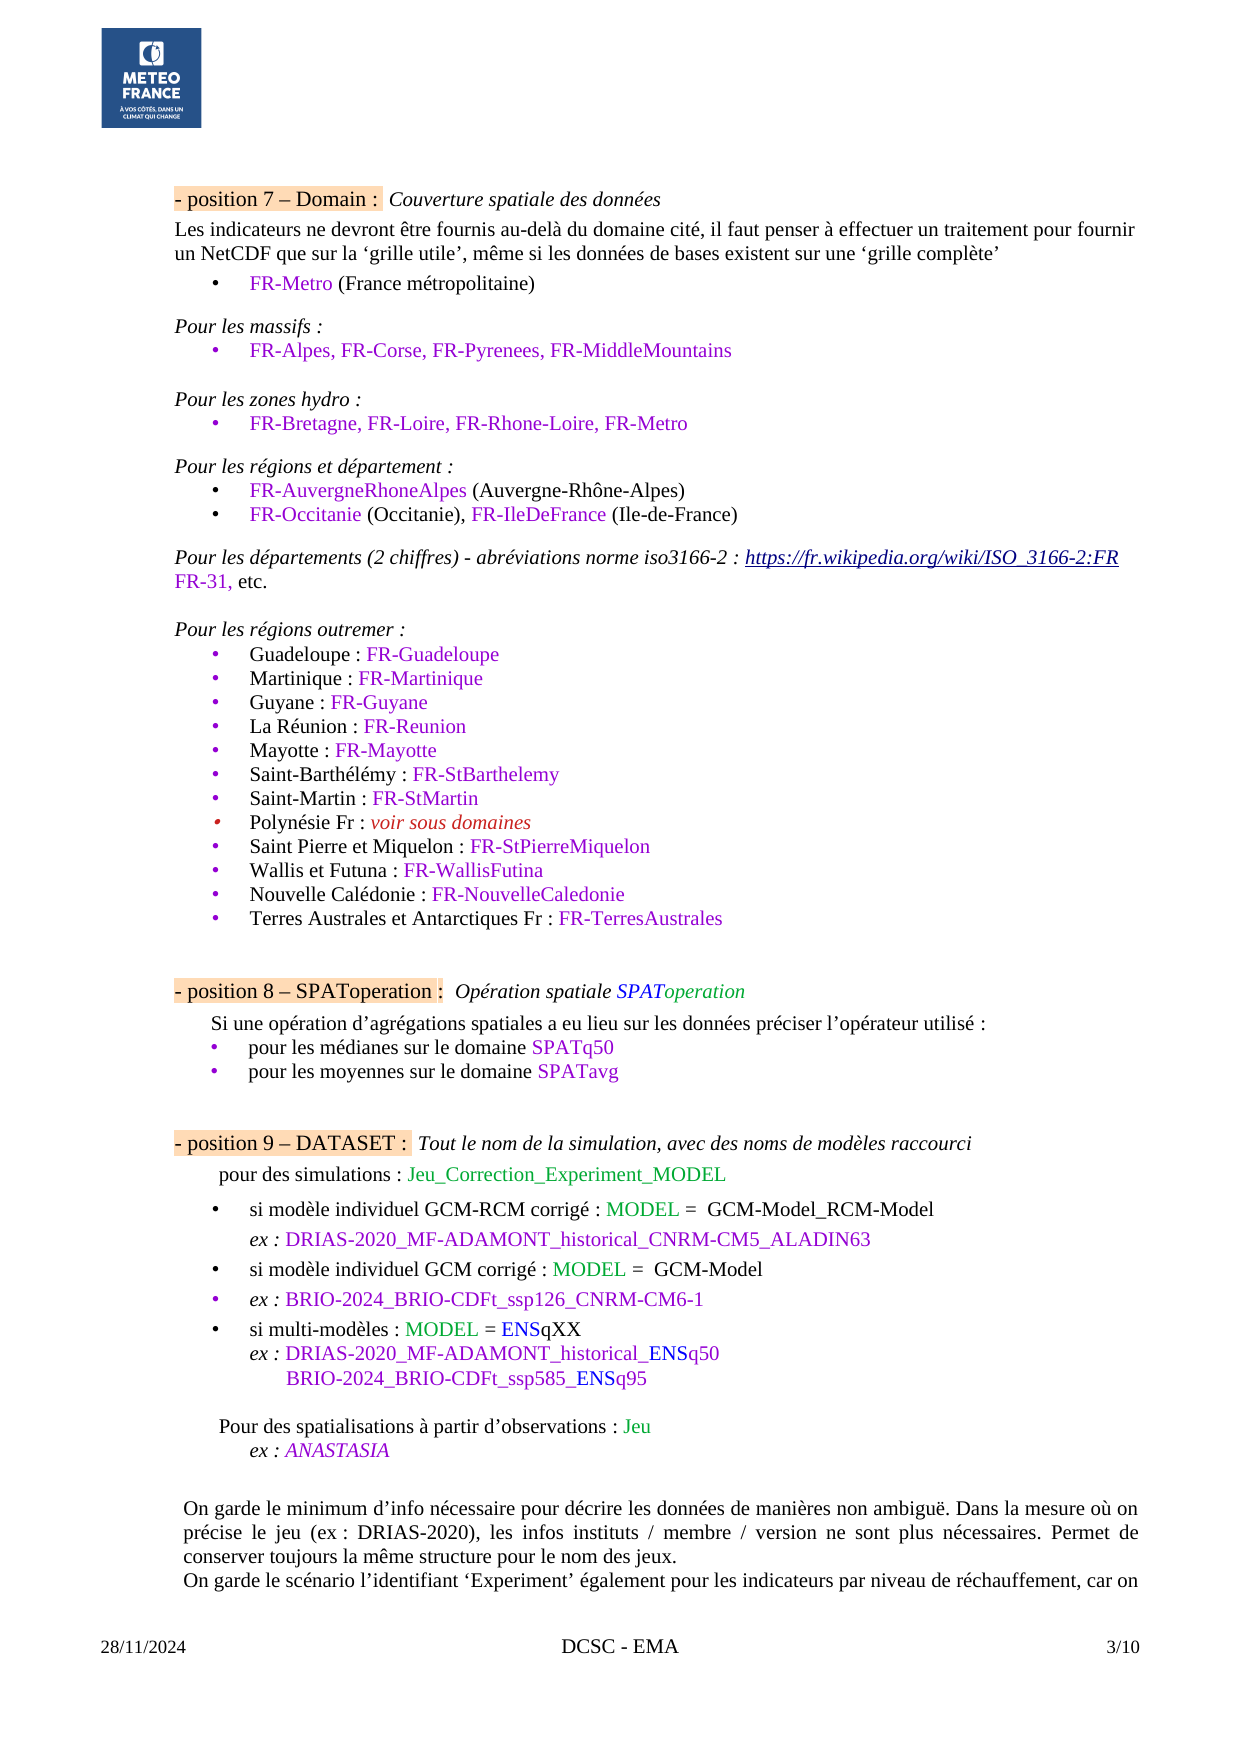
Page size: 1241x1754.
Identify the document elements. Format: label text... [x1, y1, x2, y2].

list si multi-modèles : MODEL = ENSqXX [212, 1317, 1140, 1341]
list Saint-Barthélémy : FR-StBarthelemy [212, 762, 1140, 786]
text Pour les massifs : [174, 314, 1140, 338]
text On garde le scénario l’identifiant ‘Experiment’ également pour les indicateurs par niveau de réchauffement, car on [183, 1568, 1140, 1592]
text On garde le minimum d’info nécessaire pour décrire les données de manières non ambiguë. Dans la mesure où on précise le jeu (ex : DRIAS-2020), les infos instituts / membre / version ne sont plus nécessaires. Permet de conserver toujours la même structure pour le nom des jeux. [183, 1496, 1140, 1568]
text FR-31, etc. [174, 569, 1140, 593]
text - position 7 – Domain : Couverture spatiale des données [174, 186, 1140, 211]
list ex : ANASTASIA [212, 1438, 1140, 1462]
text pour des simulations : Jeu_Correction_Experiment_MODEL [218, 1161, 1140, 1186]
list pour les moyennes sur le domaine SPATavg [211, 1059, 1140, 1083]
list Wallis et Futuna : FR-WallisFutina [212, 858, 1140, 882]
text Les indicateurs ne devront être fournis au-delà du domaine cité, il faut penser à effectuer un traitement pour fournir un NetCDF que sur la ‘grille utile’, même si les données de bases existent sur une ‘grille complète’ [174, 217, 1140, 265]
list Polynésie Fr : voir sous domaines [212, 810, 1140, 834]
picture [101, 28, 202, 128]
list FR-Metro (France métropolitaine) [212, 271, 1140, 295]
list si modèle individuel GCM-RCM corrigé : MODEL = GCM-Model_RCM-Model [212, 1197, 1140, 1221]
text Pour les régions outremer : [174, 617, 1140, 641]
text - position 9 – DATASET : Tout le nom de la simulation, avec des noms de modèles raccourci [174, 1130, 1140, 1156]
list FR-AuvergneRhoneAlpes (Auvergne-Rhône-Alpes) [212, 478, 1140, 502]
list Nouvelle Calédonie : FR-NouvelleCaledonie [212, 882, 1140, 906]
list FR-Bretagne, FR-Loire, FR-Rhone-Loire, FR-Metro [212, 411, 1140, 435]
list FR-Occitanie (Occitanie), FR-IleDeFrance (Ile-de-France) [212, 502, 1140, 526]
text Pour les départements (2 chiffres) - abréviations norme iso3166-2 : https://fr.wikipedia.org/wiki/ISO_3166-2:FR [174, 545, 1140, 569]
list Mayotte : FR-Mayotte [212, 738, 1140, 762]
list pour les médianes sur le domaine SPATq50 [211, 1035, 1140, 1059]
list ex : DRIAS-2020_MF-ADAMONT_historical_CNRM-CM5_ALADIN63 [212, 1227, 1140, 1251]
text Pour les zones hydro : [174, 387, 1140, 411]
list La Réunion : FR-Reunion [212, 714, 1140, 738]
list ex : DRIAS-2020_MF-ADAMONT_historical_ENSq50 [212, 1341, 1140, 1365]
text Si une opération d’agrégations spatiales a eu lieu sur les données préciser l’opérateur utilisé : [211, 1011, 1140, 1035]
list Saint-Martin : FR-StMartin [212, 786, 1140, 810]
list Saint Pierre et Miquelon : FR-StPierreMiquelon [212, 834, 1140, 858]
list Guadeloupe : FR-Guadeloupe [212, 641, 1140, 666]
text Pour des spatialisations à partir d’observations : Jeu [100, 1413, 1140, 1438]
list ex : BRIO-2024_BRIO-CDFt_ssp126_CNRM-CM6-1 [212, 1287, 1140, 1311]
text Pour les régions et département : [174, 454, 1140, 478]
list FR-Alpes, FR-Corse, FR-Pyrenees, FR-MiddleMountains [212, 338, 1140, 362]
list - position 8 – SPAToperation : Opération spatiale SPAToperation [174, 974, 1140, 1005]
list si modèle individuel GCM corrigé : MODEL = GCM-Model [212, 1257, 1140, 1281]
list Guyane : FR-Guyane [212, 689, 1140, 714]
list Terres Australes et Antarctiques Fr : FR-TerresAustrales [212, 906, 1140, 930]
list BRIO-2024_BRIO-CDFt_ssp585_ENSq95 [212, 1365, 1140, 1389]
list Martinique : FR-Martinique [212, 666, 1140, 689]
